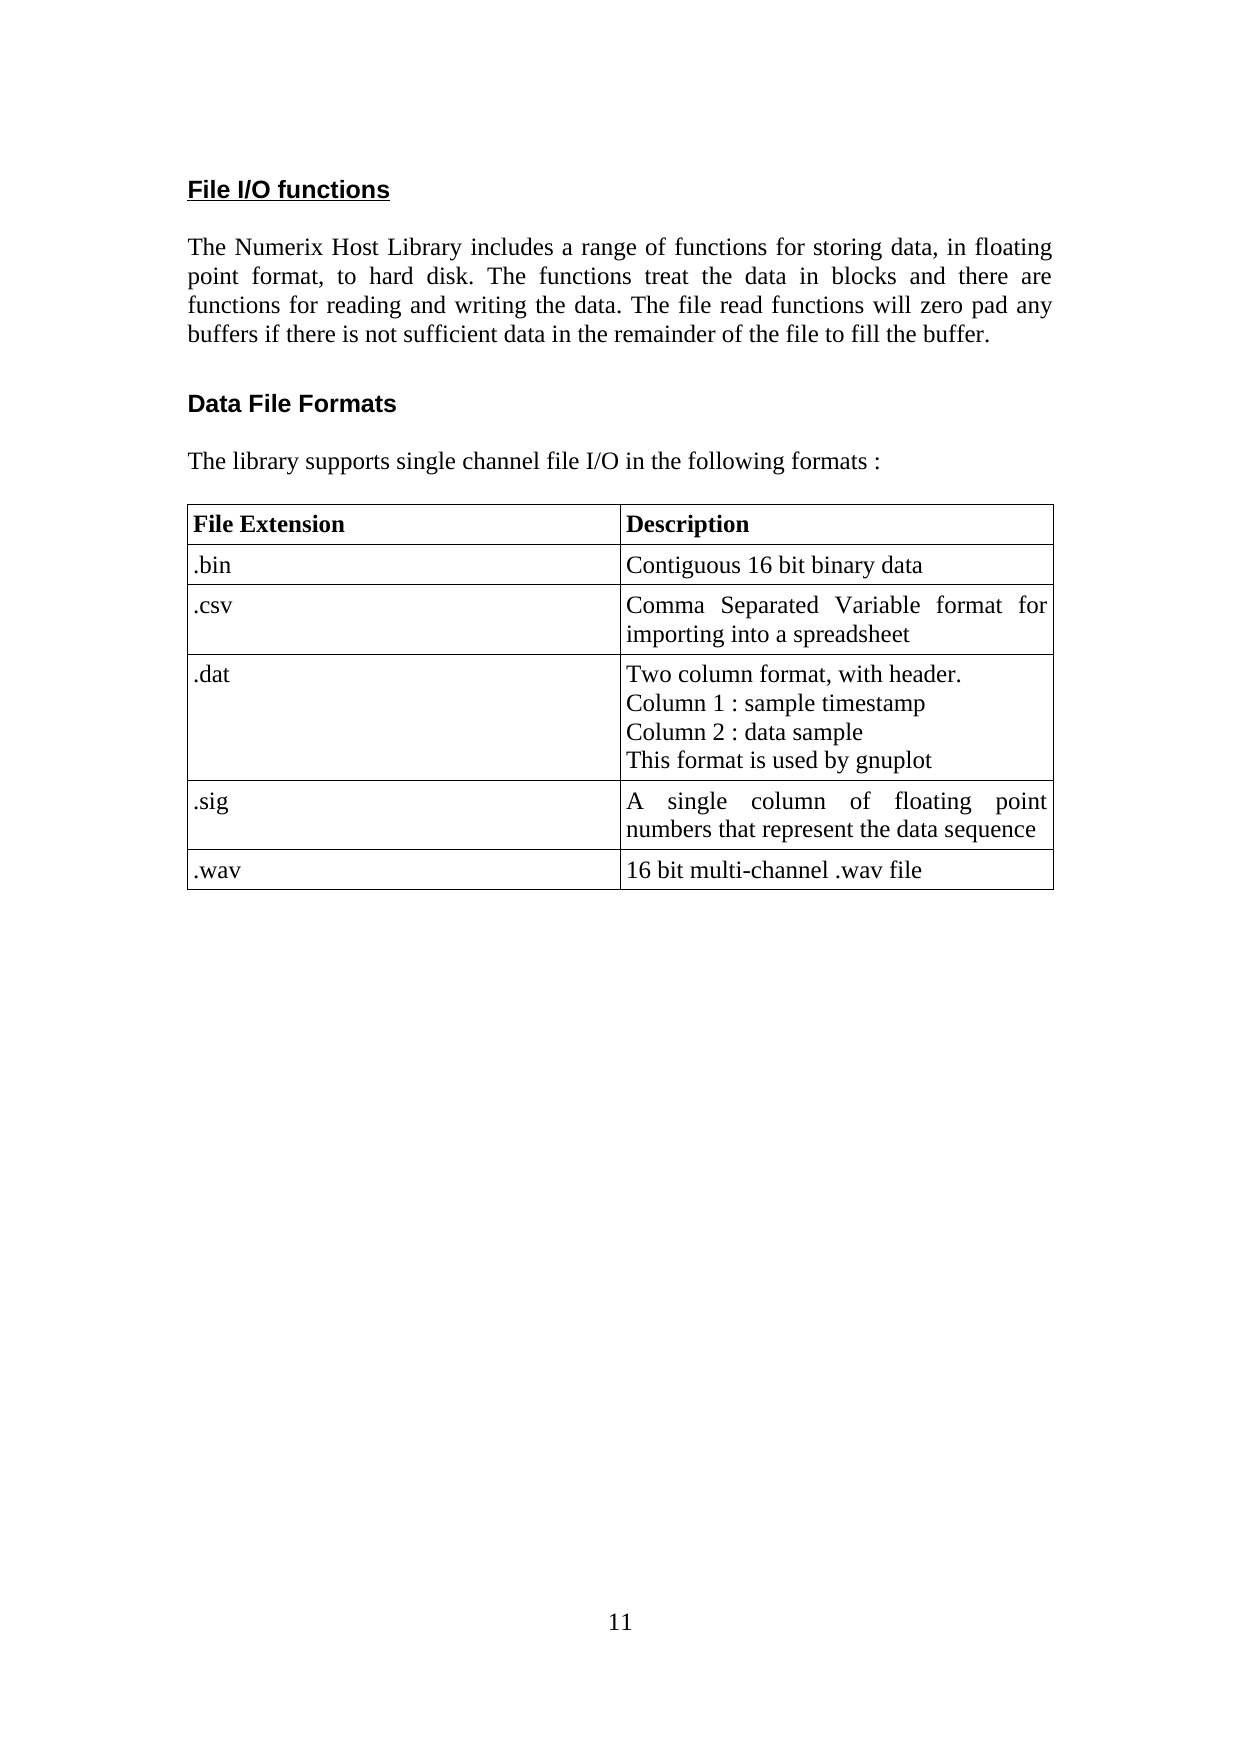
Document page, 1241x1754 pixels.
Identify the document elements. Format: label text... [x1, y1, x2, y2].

table_header Description [621, 505, 1053, 544]
table_cell A single column of floating point numbers that represent the data sequence [621, 781, 1053, 849]
subtitle Data File Formats [187, 389, 1053, 417]
table_cell .bin [188, 545, 620, 584]
table_cell .sig [188, 781, 620, 849]
table_cell Two column format, with header. Column 1 : sample timestamp Column 2 : data sample This format is used by gnuplot [621, 655, 1053, 780]
subtitle File I/O functions [187, 175, 1053, 204]
table_cell .csv [188, 585, 620, 653]
table_cell 16 bit multi-channel .wav file [621, 850, 1053, 889]
table_cell .wav [188, 850, 620, 889]
table_cell Contiguous 16 bit binary data [621, 545, 1053, 584]
text The Numerix Host Library includes a range of functions for storing data, in floating point format, to hard disk. The functions treat the data in blocks and there are functions for reading and writing the data. The file read functions will zero pad any buffers if there is not sufficient data in the remainder of the file to fill the buffer. [187, 232, 1053, 347]
text The library supports single channel file I/O in the following formats : [187, 446, 1053, 475]
table_cell .dat [188, 655, 620, 780]
table_cell Comma Separated Variable format for importing into a spreadsheet [621, 585, 1053, 653]
table_header File Extension [188, 505, 620, 544]
